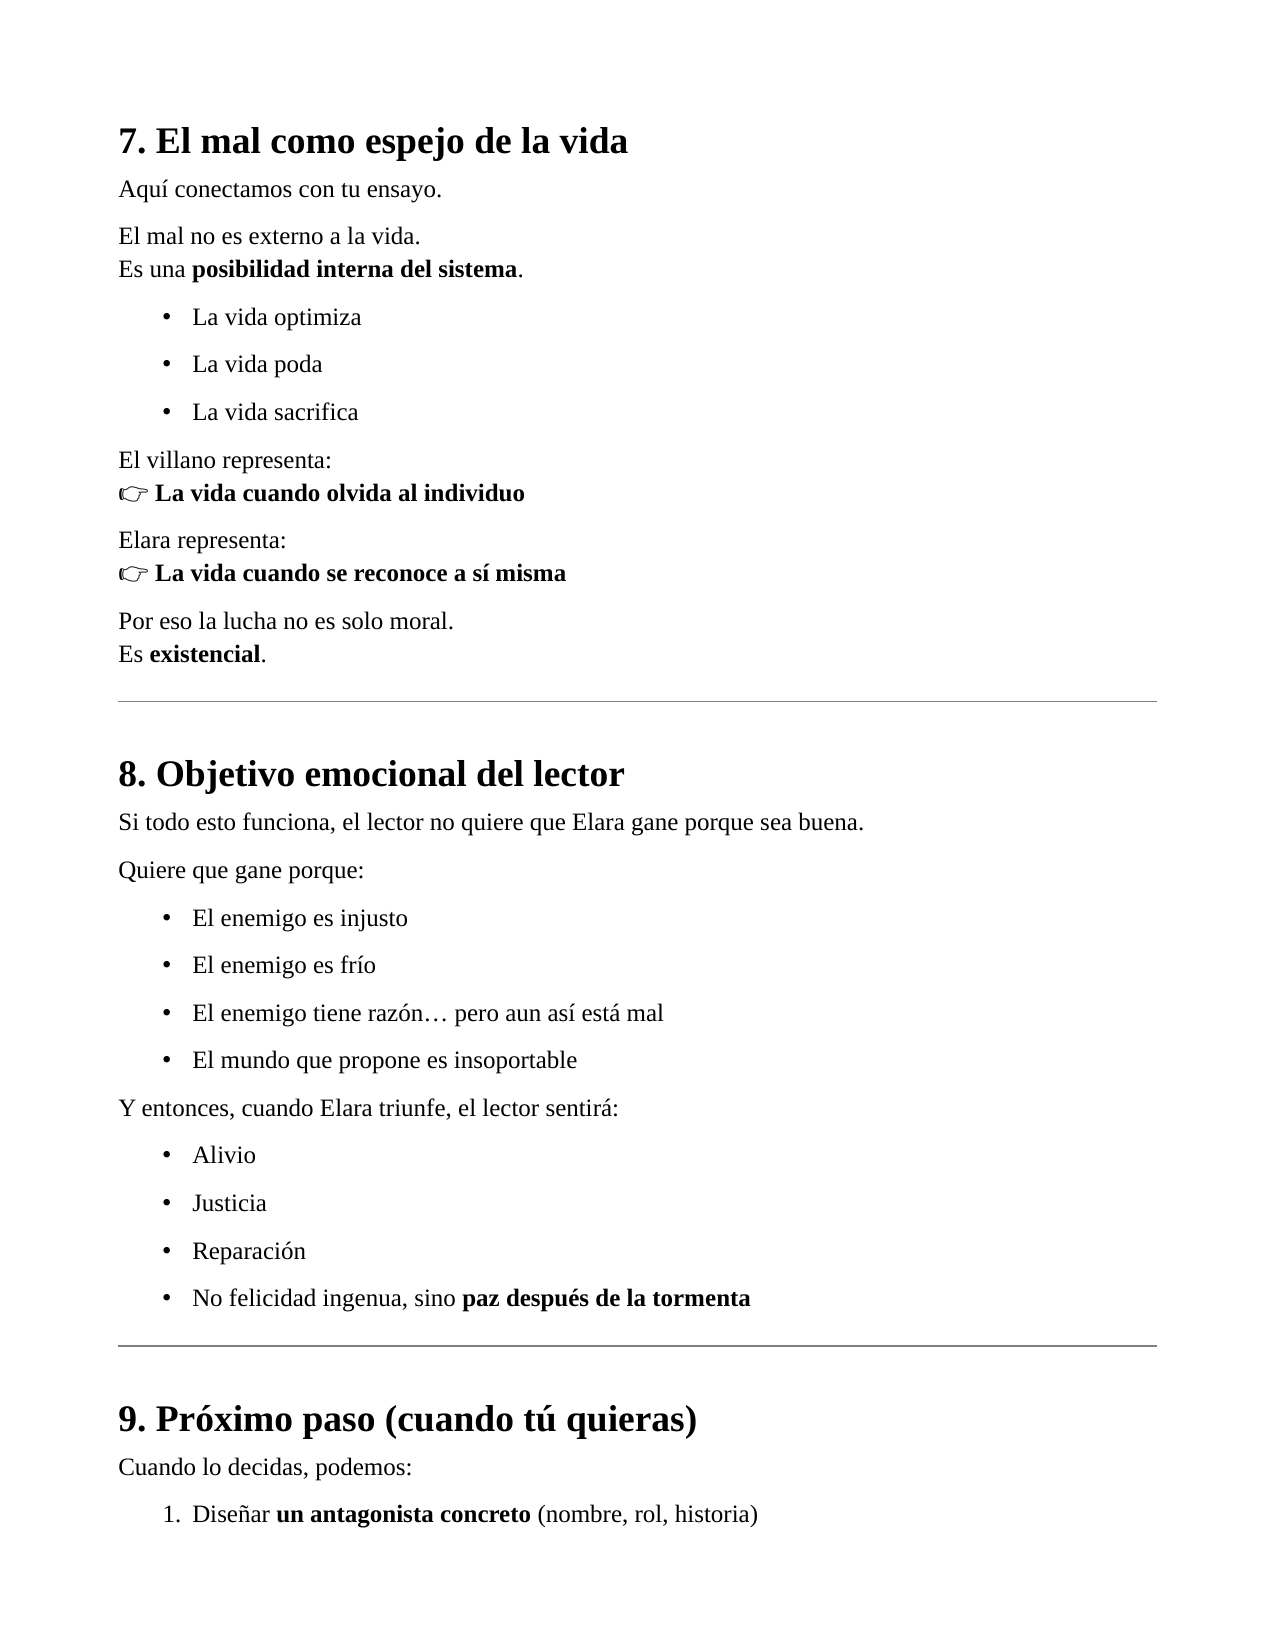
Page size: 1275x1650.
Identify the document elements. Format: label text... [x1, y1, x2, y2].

text Cuando lo decidas, podemos: [118, 1452, 1157, 1481]
list La vida optimiza [162, 302, 1157, 331]
text Quiere que gane porque: [118, 855, 1157, 884]
list Justicia [162, 1188, 1157, 1217]
text Si todo esto funciona, el lector no quiere que Elara gane porque sea buena. [118, 807, 1157, 836]
text El villano representa: 👉 La vida cuando olvida al individuo [118, 445, 1157, 507]
list No felicidad ingenua, sino paz después de la tormenta [162, 1283, 1157, 1312]
list El enemigo tiene razón… pero aun así está mal [162, 998, 1157, 1027]
list Diseñar un antagonista concreto (nombre, rol, historia) [162, 1499, 1157, 1528]
subtitle 7. El mal como espejo de la vida [118, 118, 1157, 161]
text Por eso la lucha no es solo moral. Es existencial. [118, 606, 1157, 668]
list Alivio [162, 1141, 1157, 1169]
text Aquí conectamos con tu ensayo. [118, 174, 1157, 202]
text Y entonces, cuando Elara triunfe, el lector sentirá: [118, 1093, 1157, 1122]
list Reparación [162, 1236, 1157, 1264]
list La vida poda [162, 349, 1157, 378]
list El enemigo es frío [162, 950, 1157, 979]
subtitle 9. Próximo paso (cuando tú quieras) [118, 1396, 1157, 1439]
text El mal no es externo a la vida. Es una posibilidad interna del sistema. [118, 221, 1157, 283]
list La vida sacrifica [162, 397, 1157, 426]
subtitle 8. Objetivo emocional del lector [118, 752, 1157, 795]
list El enemigo es injusto [162, 903, 1157, 931]
list El mundo que propone es insoportable [162, 1045, 1157, 1074]
text Elara representa: 👉 La vida cuando se reconoce a sí misma [118, 525, 1157, 587]
